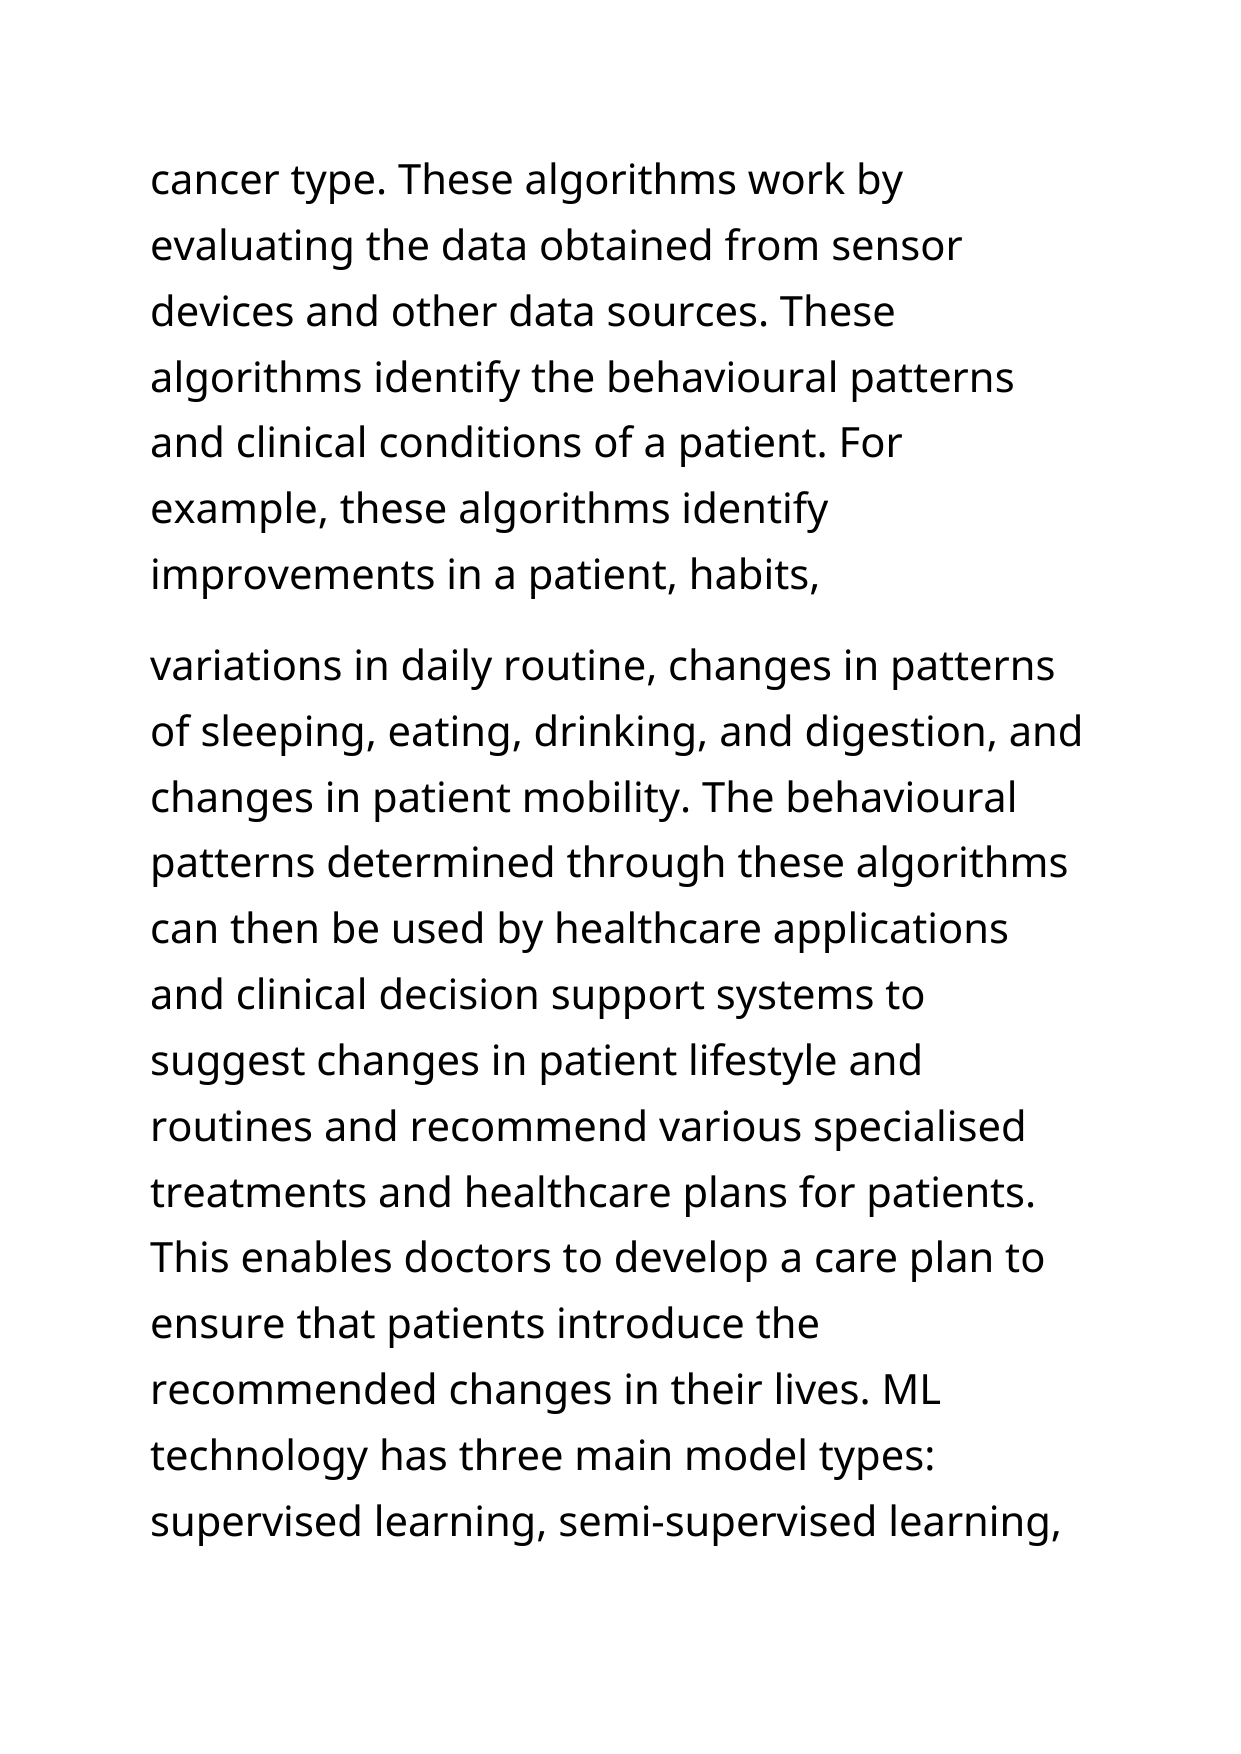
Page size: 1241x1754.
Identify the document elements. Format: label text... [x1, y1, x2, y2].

text cancer type. These algorithms work by evaluating the data obtained from sensor devices and other data sources. These algorithms identify the behavioural patterns and clinical conditions of a patient. For example, these algorithms identify improvements in a patient, habits, [150, 150, 1090, 602]
text variations in daily routine, changes in patterns of sleeping, eating, drinking, and digestion, and changes in patient mobility. The behavioural patterns determined through these algorithms can then be used by healthcare applications and clinical decision support systems to suggest changes in patient lifestyle and routines and recommend various specialised treatments and healthcare plans for patients. This enables doctors to develop a care plan to ensure that patients introduce the recommended changes in their lives. ML technology has three main model types: supervised learning, semi-supervised learning, [150, 636, 1090, 1548]
